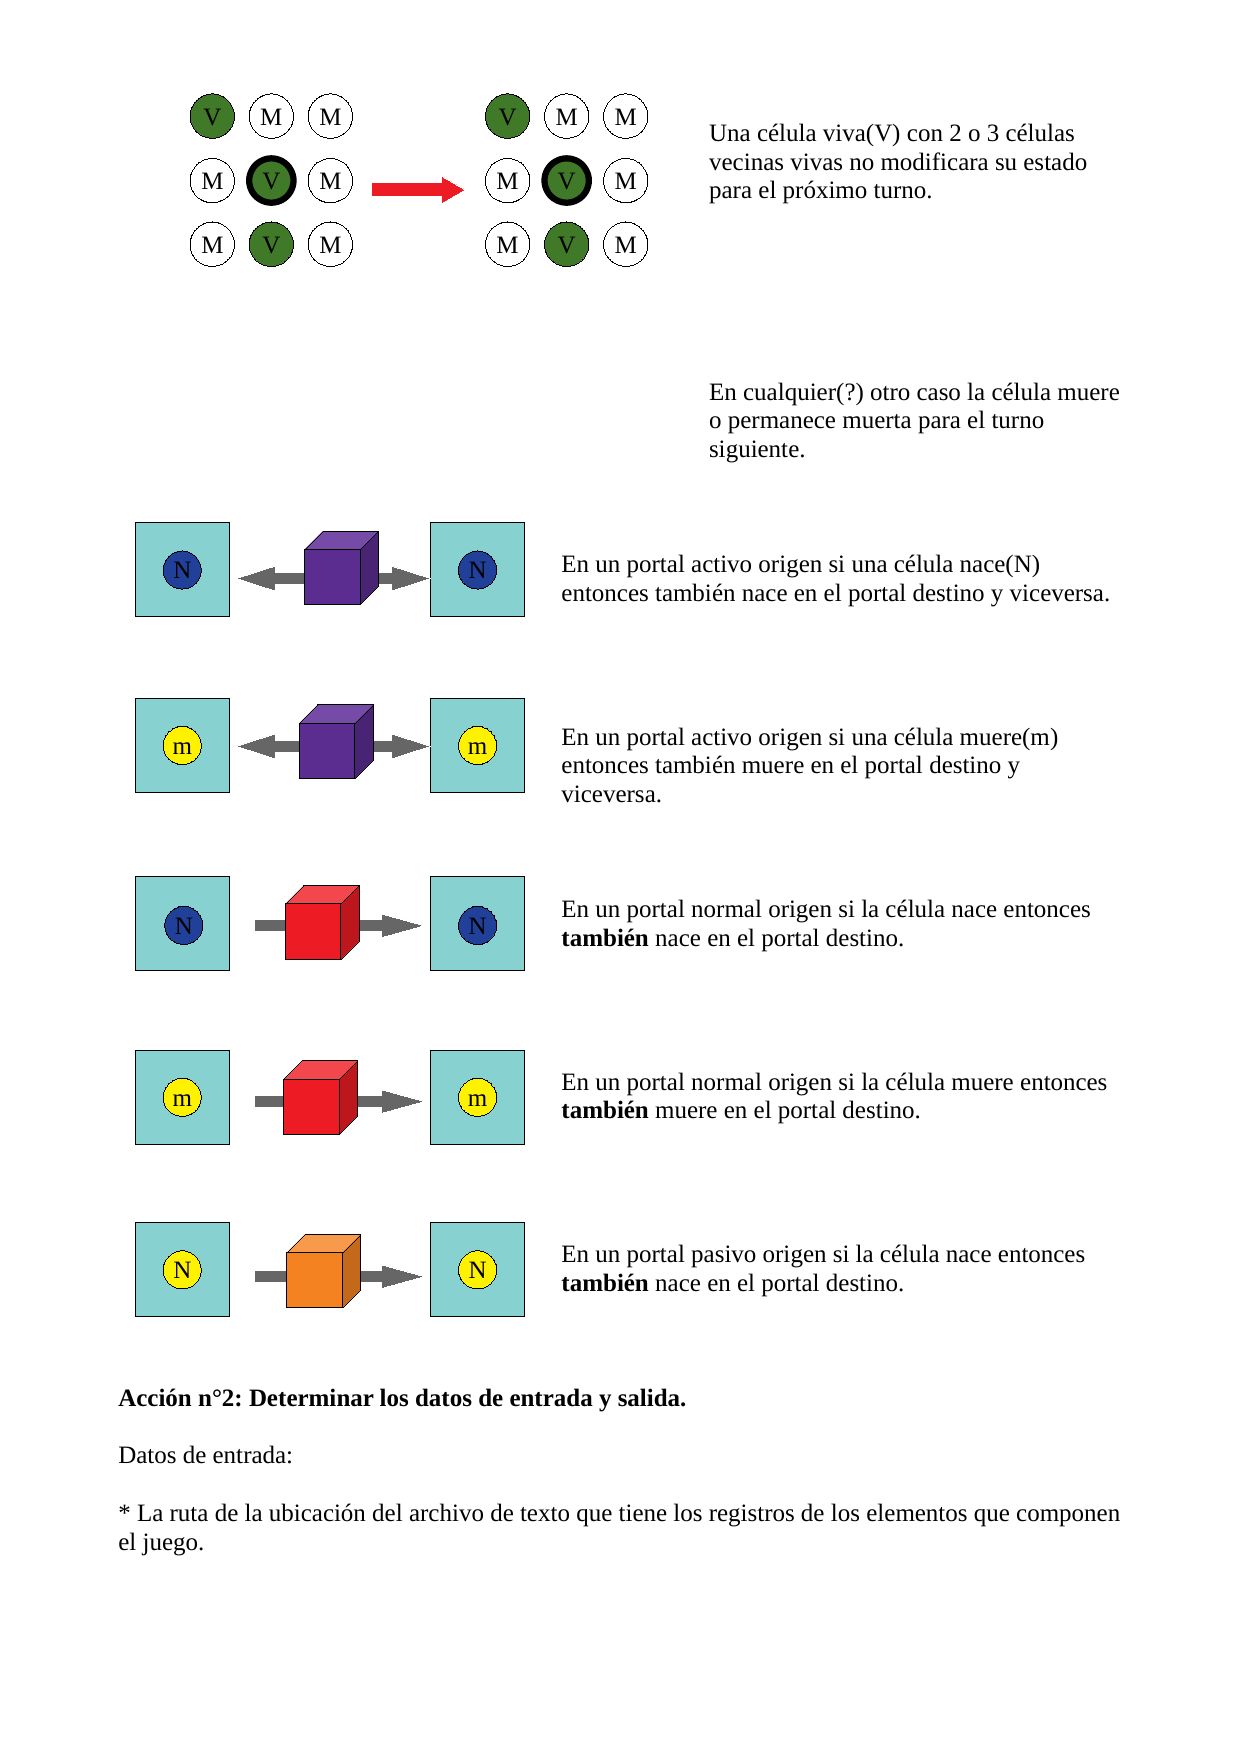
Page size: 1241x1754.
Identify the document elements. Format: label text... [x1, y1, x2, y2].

text [350, 923, 430, 952]
text también nace en el portal destino. [525, 923, 1122, 952]
text En un portal activo origen si una célula nace(N) [525, 549, 1122, 578]
text [374, 722, 430, 745]
text [230, 1096, 283, 1124]
text En un portal normal origen si la célula muere entonces [525, 1067, 1122, 1096]
text [230, 1239, 299, 1268]
text Una célula viva(V) con 2 o 3 células vecinas vivas no modificara su estado para el próximo turno. [118, 118, 1122, 204]
text también muere en el portal destino. [525, 1096, 1122, 1124]
text [230, 923, 285, 952]
text [230, 722, 299, 751]
text [351, 1096, 430, 1124]
text Acción n°2: Determinar los datos de entrada y salida. [118, 1383, 1122, 1412]
text o permanece muerta para el turno [118, 406, 1122, 434]
text * La ruta de la ubicación del archivo de texto que tiene los registros de los elementos que componen el juego. [118, 1498, 1122, 1556]
text [379, 549, 430, 577]
text entonces también nace en el portal destino y viceversa. [525, 578, 1122, 607]
text [230, 549, 304, 578]
text también nace en el portal destino. [525, 1268, 1122, 1297]
text siguiente. [118, 434, 1122, 463]
text En un portal pasivo origen si la célula nace entonces [525, 1239, 1122, 1268]
text [355, 1268, 430, 1297]
text En cualquier(?) otro caso la célula muere [118, 377, 1122, 406]
text En un portal activo origen si una célula muere(m) [525, 722, 1122, 751]
text [230, 1067, 294, 1096]
text [360, 894, 430, 923]
text [230, 1268, 286, 1297]
text [361, 1239, 430, 1268]
text [230, 894, 294, 923]
text [358, 1067, 430, 1096]
text Datos de entrada: [118, 1441, 1122, 1469]
text entonces también muere en el portal destino y viceversa. [118, 751, 1122, 808]
text [230, 578, 430, 607]
text En un portal normal origen si la célula nace entonces [525, 894, 1122, 923]
